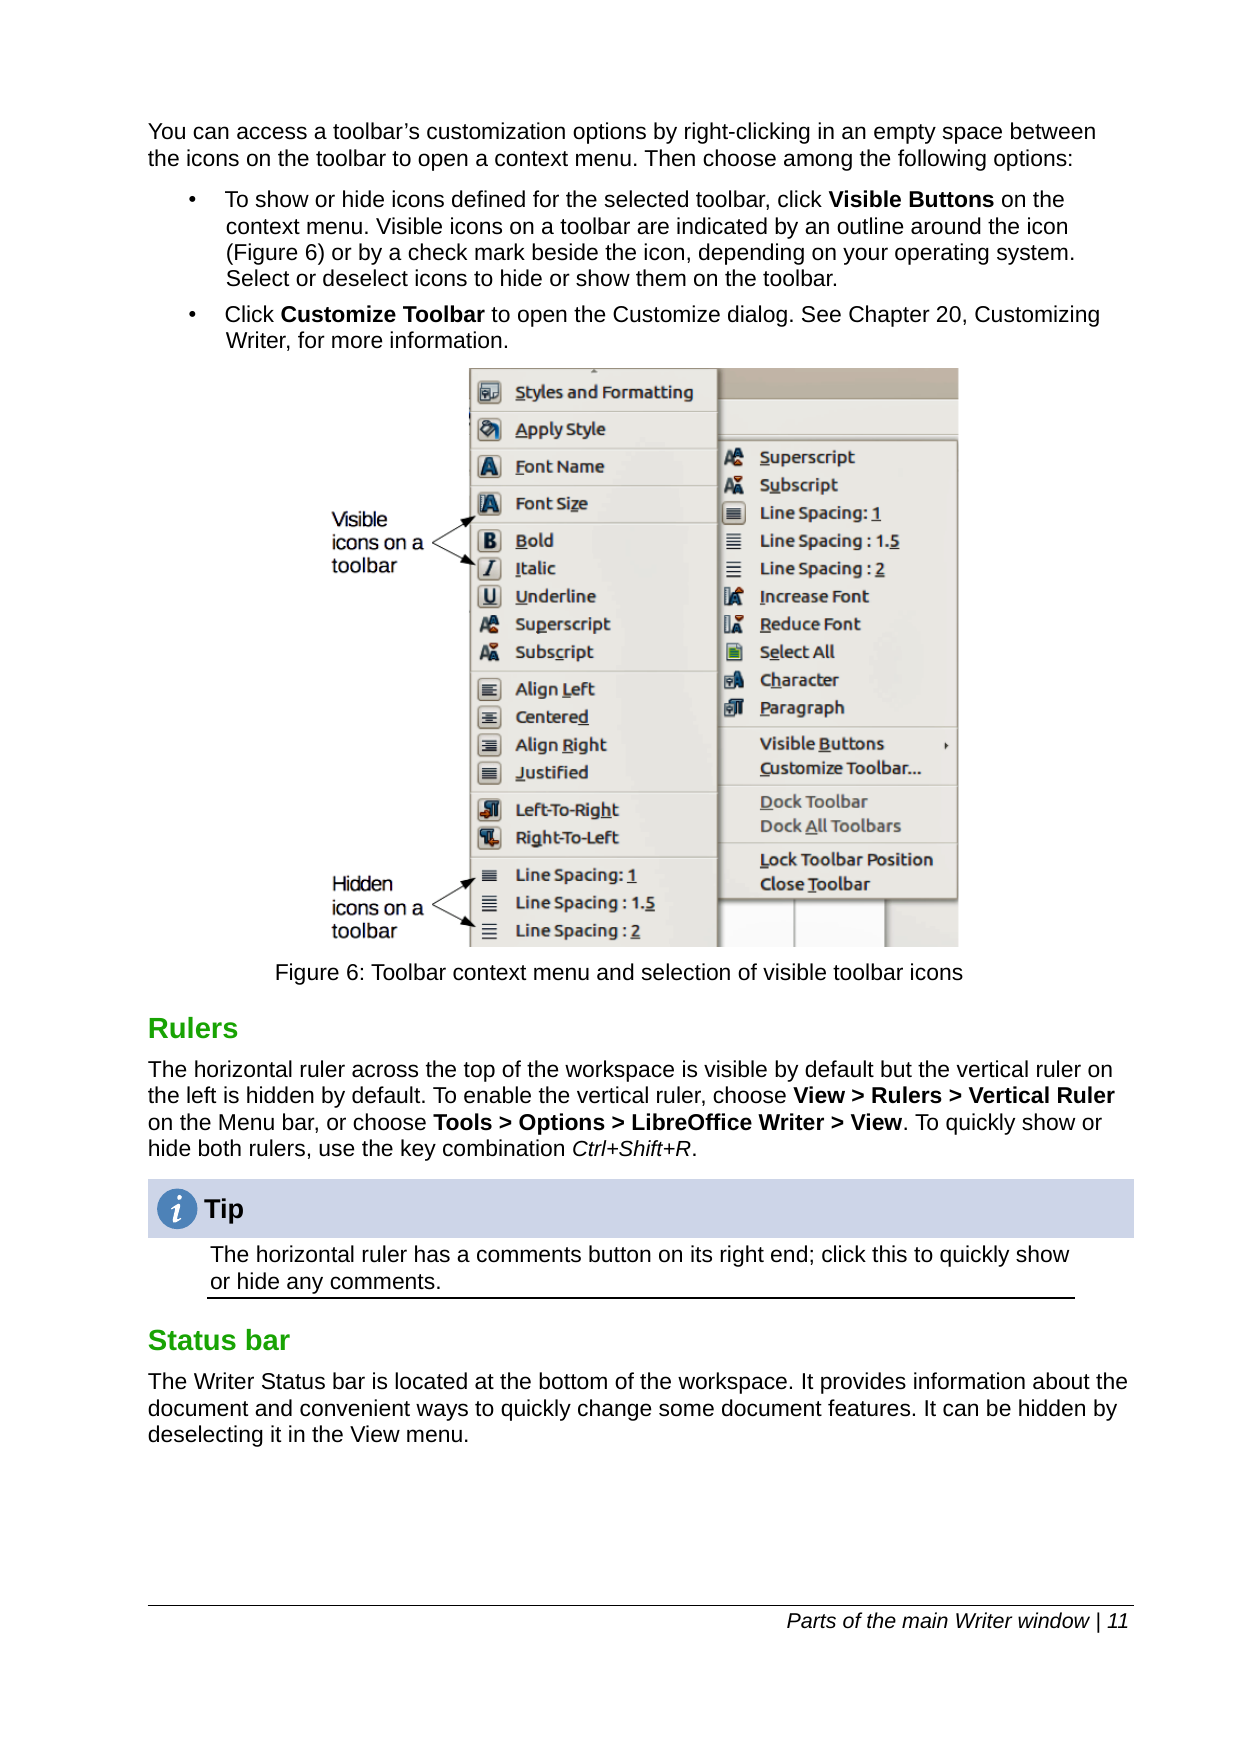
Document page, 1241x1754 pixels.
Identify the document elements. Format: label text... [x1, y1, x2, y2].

subtitle Tip [148, 1179, 1134, 1238]
list To show or hide icons defined for the selected toolbar, click Visible Buttons on the context menu. Visible icons on a toolbar are indicated by an outline around the icon (Figure 6) or by a check mark beside the icon, depending on your operating system. Select or deselect icons to hide or show them on the toolbar. [185, 183, 1134, 292]
text You can access a toolbar’s customization options by right-clicking in an empty space between the icons on the toolbar to open a context menu. Then choose among the following options: [148, 118, 1134, 171]
text The horizontal ruler has a comments button on its right end; click this to quickly show or hide any comments. [207, 1238, 1075, 1297]
text Figure 6: Toolbar context menu and selection of visible toolbar icons [274, 959, 1007, 985]
list Click Customize Toolbar to open the Customize dialog. See Chapter 20, Customizing Writer, for more information. [185, 298, 1134, 356]
picture [323, 368, 959, 947]
subtitle Status bar [148, 1323, 1134, 1356]
text The horizontal ruler across the top of the workspace is visible by default but the vertical ruler on the left is hidden by default. To enable the vertical ruler, choose View > Rulers > Vertical Ruler on the Menu bar, or choose Tools > Options > LibreOffice Writer > View. To quickly show or hide both rulers, use the key combination Ctrl+Shift+R. [148, 1056, 1134, 1161]
subtitle Rulers [148, 1011, 1134, 1044]
text The Writer Status bar is located at the bottom of the workspace. It provides information about the document and convenient ways to quickly change some document features. It can be hidden by deselecting it in the View menu. [148, 1368, 1134, 1447]
